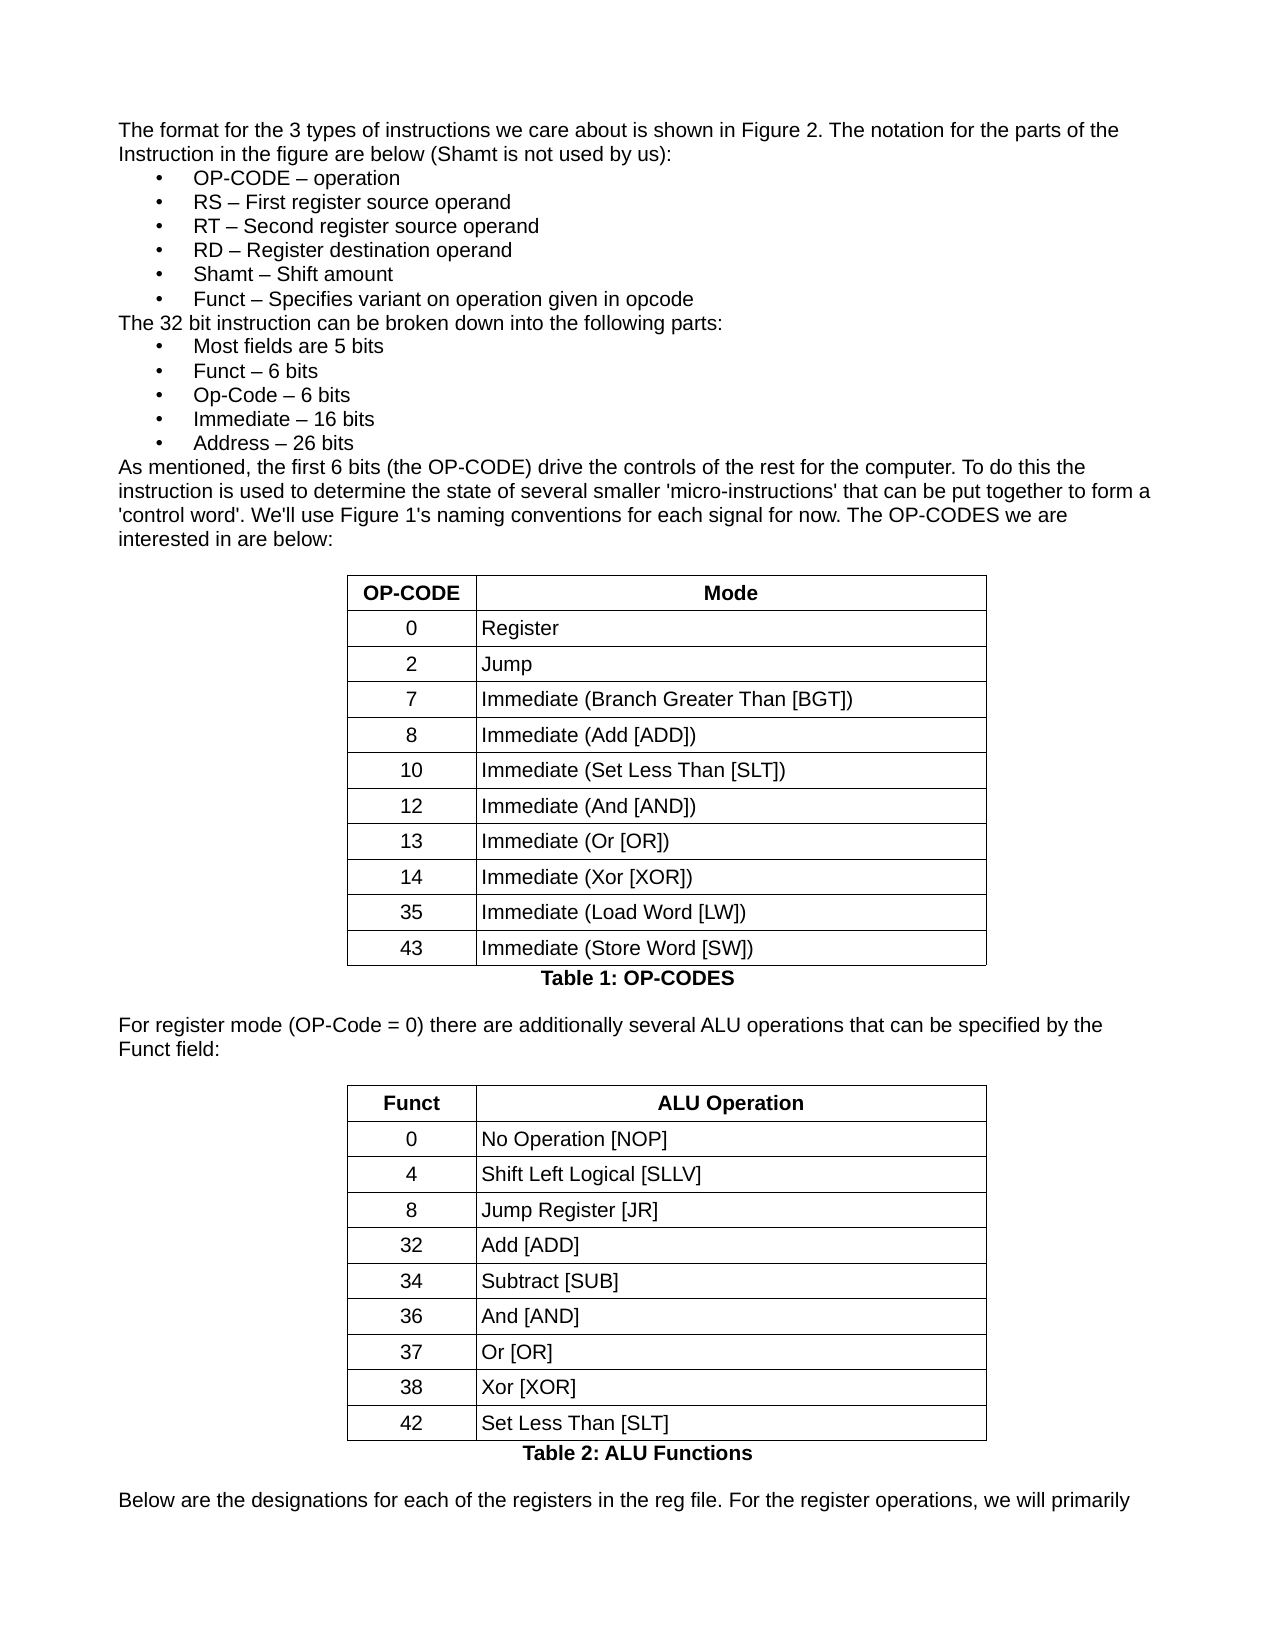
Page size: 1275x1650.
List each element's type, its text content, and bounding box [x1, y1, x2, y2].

table_cell Immediate (And [AND]) [477, 789, 986, 823]
table_cell Immediate (Xor [XOR]) [477, 860, 986, 894]
table_cell Immediate (Add [ADD]) [477, 718, 986, 752]
list Funct – 6 bits [156, 358, 1157, 382]
table_cell 42 [348, 1406, 476, 1440]
table_cell 35 [348, 895, 476, 930]
table_cell 0 [348, 1122, 476, 1156]
table_cell 8 [348, 1193, 476, 1227]
table_cell No Operation [NOP] [477, 1122, 986, 1156]
table_cell 36 [348, 1299, 476, 1334]
table_cell 37 [348, 1335, 476, 1369]
table_cell Shift Left Logical [SLLV] [477, 1157, 986, 1192]
list Address – 26 bits [156, 431, 1157, 455]
text Below are the designations for each of the registers in the reg file. For the register operations, we will primarily [118, 1488, 1157, 1512]
table_cell 38 [348, 1370, 476, 1405]
table_cell Add [ADD] [477, 1228, 986, 1263]
table_cell Set Less Than [SLT] [477, 1406, 986, 1440]
list OP-CODE – operation [156, 166, 1157, 190]
text Table 2: ALU Functions [118, 1440, 1157, 1464]
table_cell Immediate (Set Less Than [SLT]) [477, 753, 986, 788]
text The format for the 3 types of instructions we care about is shown in Figure 2. The notation for the parts of the Instruction in the figure are below (Shamt is not used by us): [118, 118, 1157, 166]
list Funct – Specifies variant on operation given in opcode [156, 286, 1157, 310]
table_cell 32 [348, 1228, 476, 1263]
table_header OP-CODE [348, 576, 476, 610]
list Immediate – 16 bits [156, 407, 1157, 431]
list RD – Register destination operand [156, 238, 1157, 262]
table_header ALU Operation [477, 1086, 986, 1121]
table_cell 10 [348, 753, 476, 788]
table_cell And [AND] [477, 1299, 986, 1334]
text As mentioned, the first 6 bits (the OP-CODE) drive the controls of the rest for the computer. To do this the instruction is used to determine the state of several smaller 'micro-instructions' that can be put together to form a 'control word'. We'll use Figure 1's naming conventions for each signal for now. The OP-CODES we are interested in are below: [118, 455, 1157, 551]
table_cell 14 [348, 860, 476, 894]
table_cell Immediate (Store Word [SW]) [477, 931, 986, 965]
table_cell Immediate (Load Word [LW]) [477, 895, 986, 930]
table_cell 0 [348, 611, 476, 646]
table_cell 13 [348, 824, 476, 859]
list RT – Second register source operand [156, 214, 1157, 238]
list RS – First register source operand [156, 190, 1157, 214]
table_cell Subtract [SUB] [477, 1264, 986, 1298]
list Most fields are 5 bits [156, 334, 1157, 358]
table_cell Register [477, 611, 986, 646]
table_header Mode [477, 576, 986, 610]
table_cell Or [OR] [477, 1335, 986, 1369]
table_cell Jump [477, 647, 986, 681]
table_cell 4 [348, 1157, 476, 1192]
table_cell 34 [348, 1264, 476, 1298]
table_cell 12 [348, 789, 476, 823]
text For register mode (OP-Code = 0) there are additionally several ALU operations that can be specified by the Funct field: [118, 1013, 1157, 1061]
text The 32 bit instruction can be broken down into the following parts: [118, 310, 1157, 334]
list Shamt – Shift amount [156, 262, 1157, 286]
table_cell 43 [348, 931, 476, 965]
table_cell Immediate (Or [OR]) [477, 824, 986, 859]
table_cell 7 [348, 682, 476, 717]
list Op-Code – 6 bits [156, 382, 1157, 407]
table_cell Xor [XOR] [477, 1370, 986, 1405]
table_cell 8 [348, 718, 476, 752]
table_cell Jump Register [JR] [477, 1193, 986, 1227]
table_cell 2 [348, 647, 476, 681]
table_header Funct [348, 1086, 476, 1121]
text Table 1: OP-CODES [118, 965, 1157, 989]
table_cell Immediate (Branch Greater Than [BGT]) [477, 682, 986, 717]
